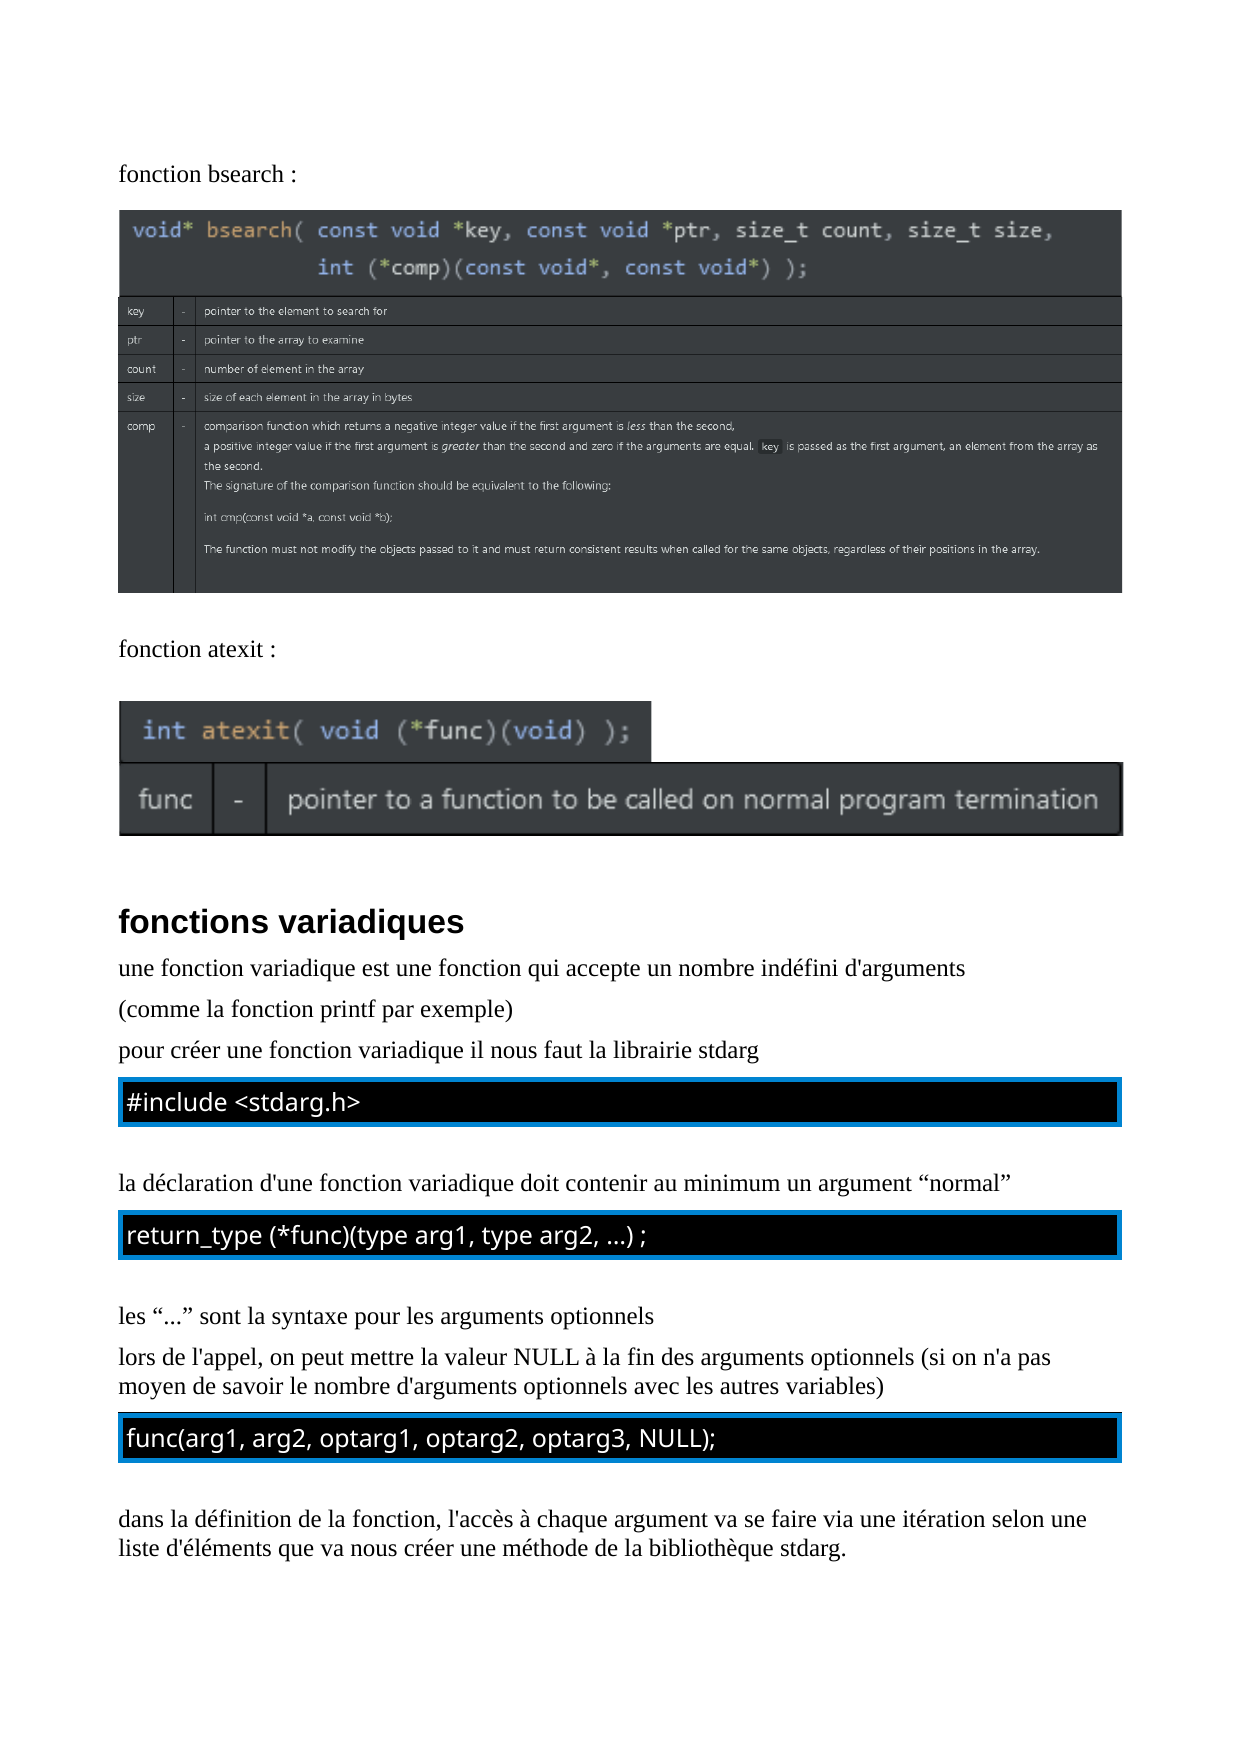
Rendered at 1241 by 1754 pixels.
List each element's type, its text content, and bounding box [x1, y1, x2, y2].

text (comme la fonction printf par exemple) [118, 994, 1122, 1023]
text pour créer une fonction variadique il nous faut la librairie stdarg [118, 1036, 1122, 1064]
text func(arg1, arg2, optarg1, optarg2, optarg3, NULL); [123, 1418, 1117, 1458]
text dans la définition de la fonction, l'accès à chaque argument va se faire via une itération selon une liste d'éléments que va nous créer une méthode de la bibliothèque stdarg. [118, 1504, 1122, 1562]
picture [119, 701, 1124, 836]
text une fonction variadique est une fonction qui accepte un nombre indéfini d'arguments [118, 953, 1122, 982]
text fonction bsearch : [118, 159, 1122, 188]
text #include <stdarg.h> [123, 1082, 1117, 1122]
text return_type (*func)(type arg1, type arg2, …) ; [123, 1215, 1117, 1255]
text fonction atexit : [118, 634, 1122, 663]
subtitle fonctions variadiques [118, 902, 1122, 941]
text les “...” sont la syntaxe pour les arguments optionnels [118, 1301, 1122, 1330]
picture [118, 210, 1123, 593]
text la déclaration d'une fonction variadique doit contenir au minimum un argument “normal” [118, 1168, 1122, 1197]
text lors de l'appel, on peut mettre la valeur NULL à la fin des arguments optionnels (si on n'a pas moyen de savoir le nombre d'arguments optionnels avec les autres variables) [118, 1342, 1122, 1400]
